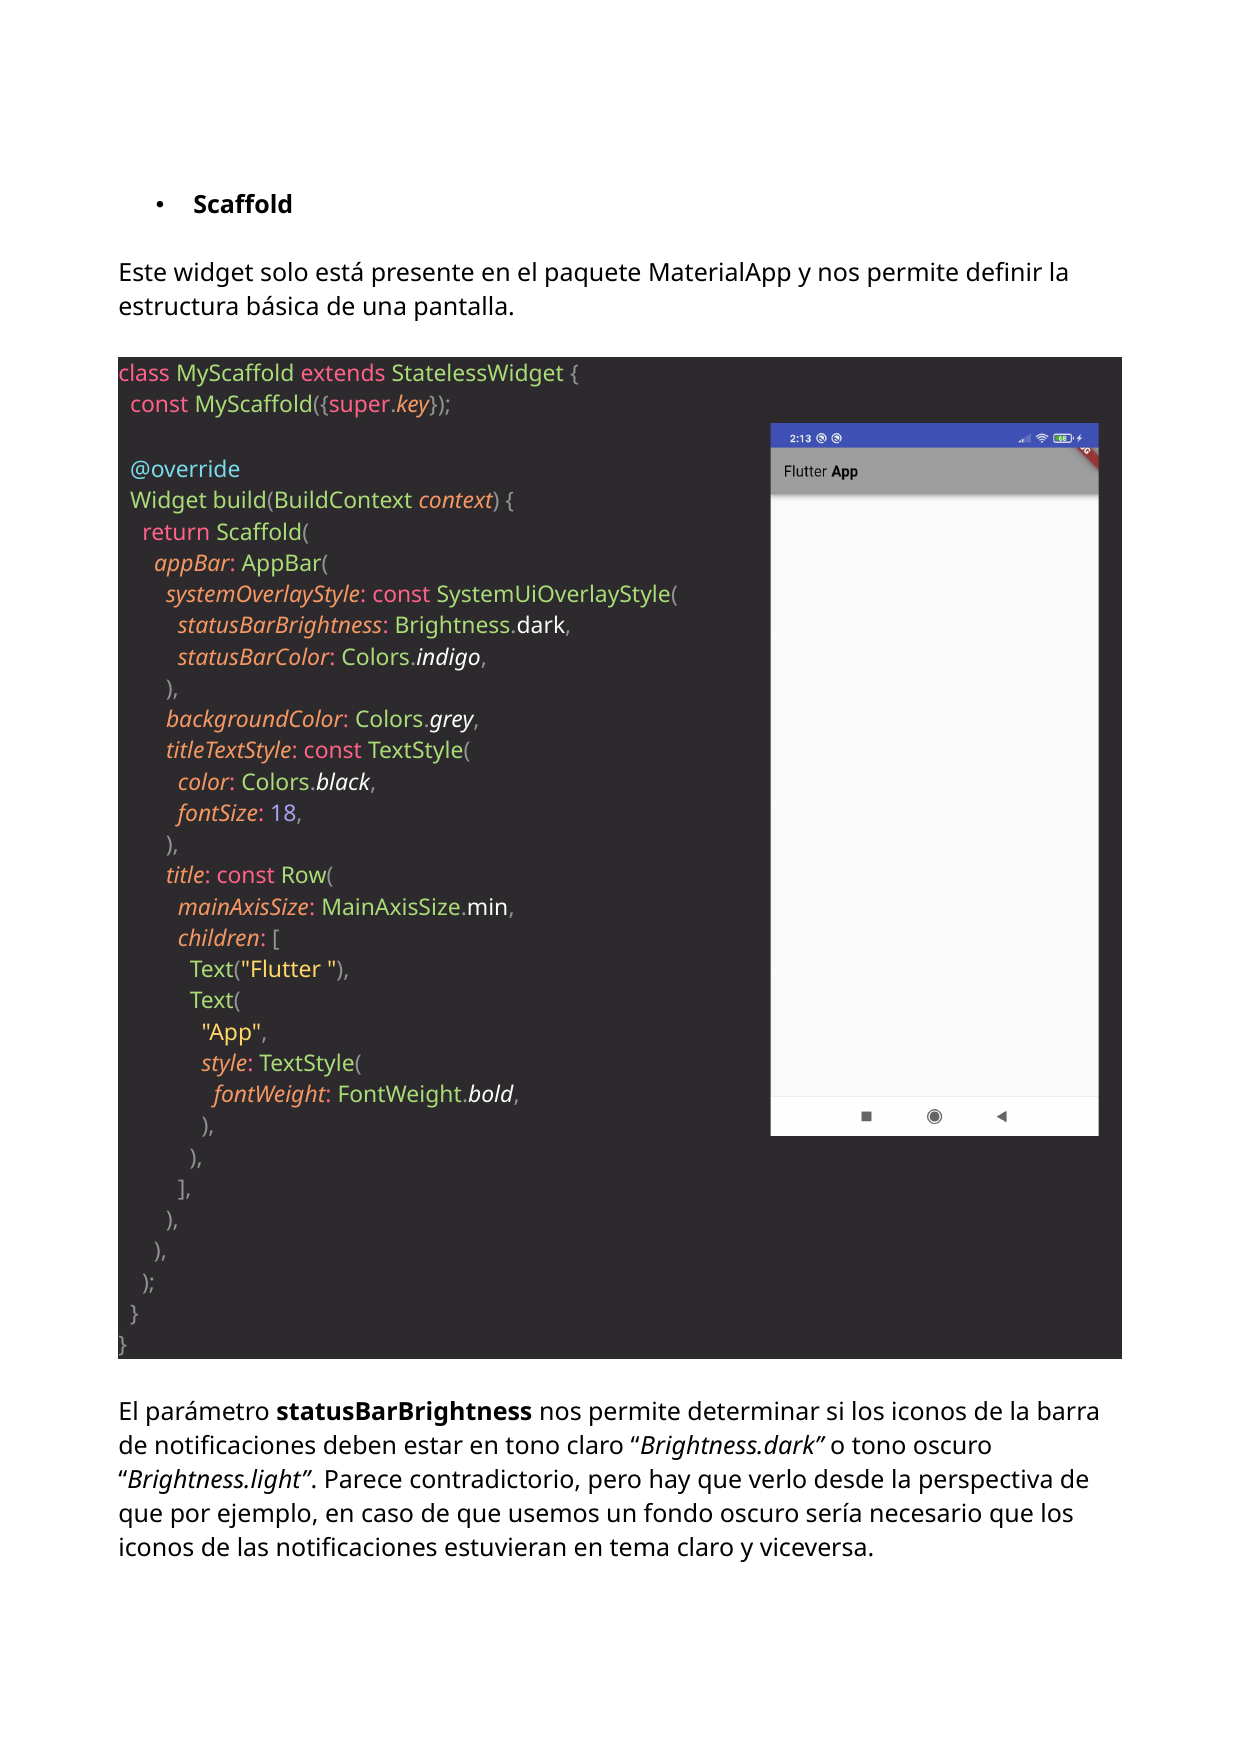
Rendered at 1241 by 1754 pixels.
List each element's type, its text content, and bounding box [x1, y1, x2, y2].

picture [770, 423, 1099, 1136]
text El parámetro statusBarBrightness nos permite determinar si los iconos de la barra de notificaciones deben estar en tono claro “Brightness.dark” o tono oscuro “Brightness.light”. Parece contradictorio, pero hay que verlo desde la perspectiva de que por ejemplo, en caso de que usemos un fondo oscuro sería necesario que los iconos de las notificaciones estuvieran en tema claro y viceversa. [118, 1393, 1122, 1564]
list Scaffold [156, 186, 1122, 220]
text Este widget solo está presente en el paquete MaterialApp y nos permite definir la estructura básica de una pantalla. [118, 254, 1122, 322]
text class MyScaffold extends StatelessWidget { const MyScaffold({super.key}); @override Widget build(BuildContext context) { return Scaffold( appBar: AppBar( systemOverlayStyle: const SystemUiOverlayStyle( statusBarBrightness: Brightness.dark, statusBarColor: Colors.indigo, ), backgroundColor: Colors.grey, titleTextStyle: const TextStyle( color: Colors.black, fontSize: 18, ), title: const Row( mainAxisSize: MainAxisSize.min, children: [ Text("Flutter "), Text( "App", style: TextStyle( fontWeight: FontWeight.bold, ), ), ], ), ), ); } } [118, 357, 1122, 1359]
